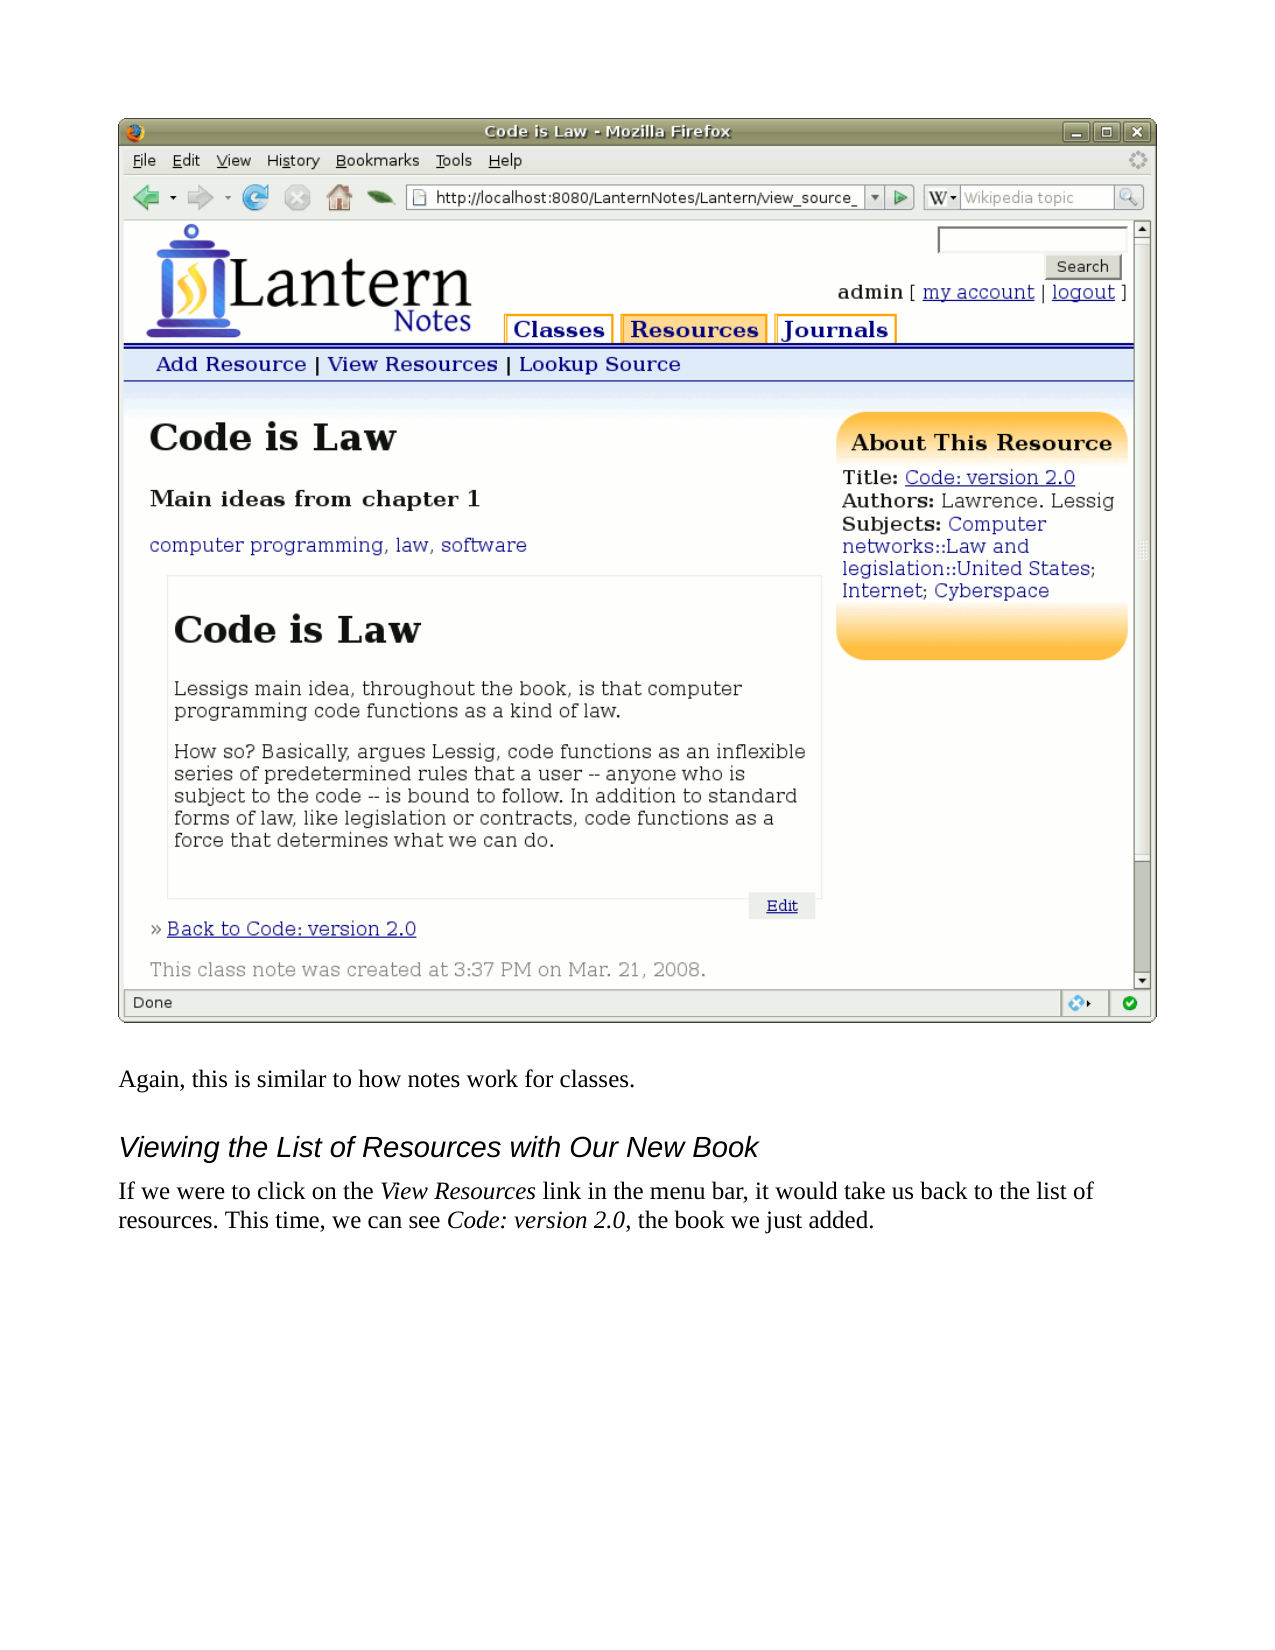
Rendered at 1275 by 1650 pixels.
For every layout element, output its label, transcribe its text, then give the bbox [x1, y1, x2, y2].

picture [118, 118, 1157, 1023]
text If we were to click on the View Resources link in the menu bar, it would take us back to the list of resources. This time, we can see Code: version 2.0, the book we just added. [118, 1176, 1157, 1234]
subtitle Viewing the List of Resources with Our New Book [118, 1130, 1157, 1164]
text Again, this is similar to how notes work for classes. [118, 1064, 1157, 1093]
